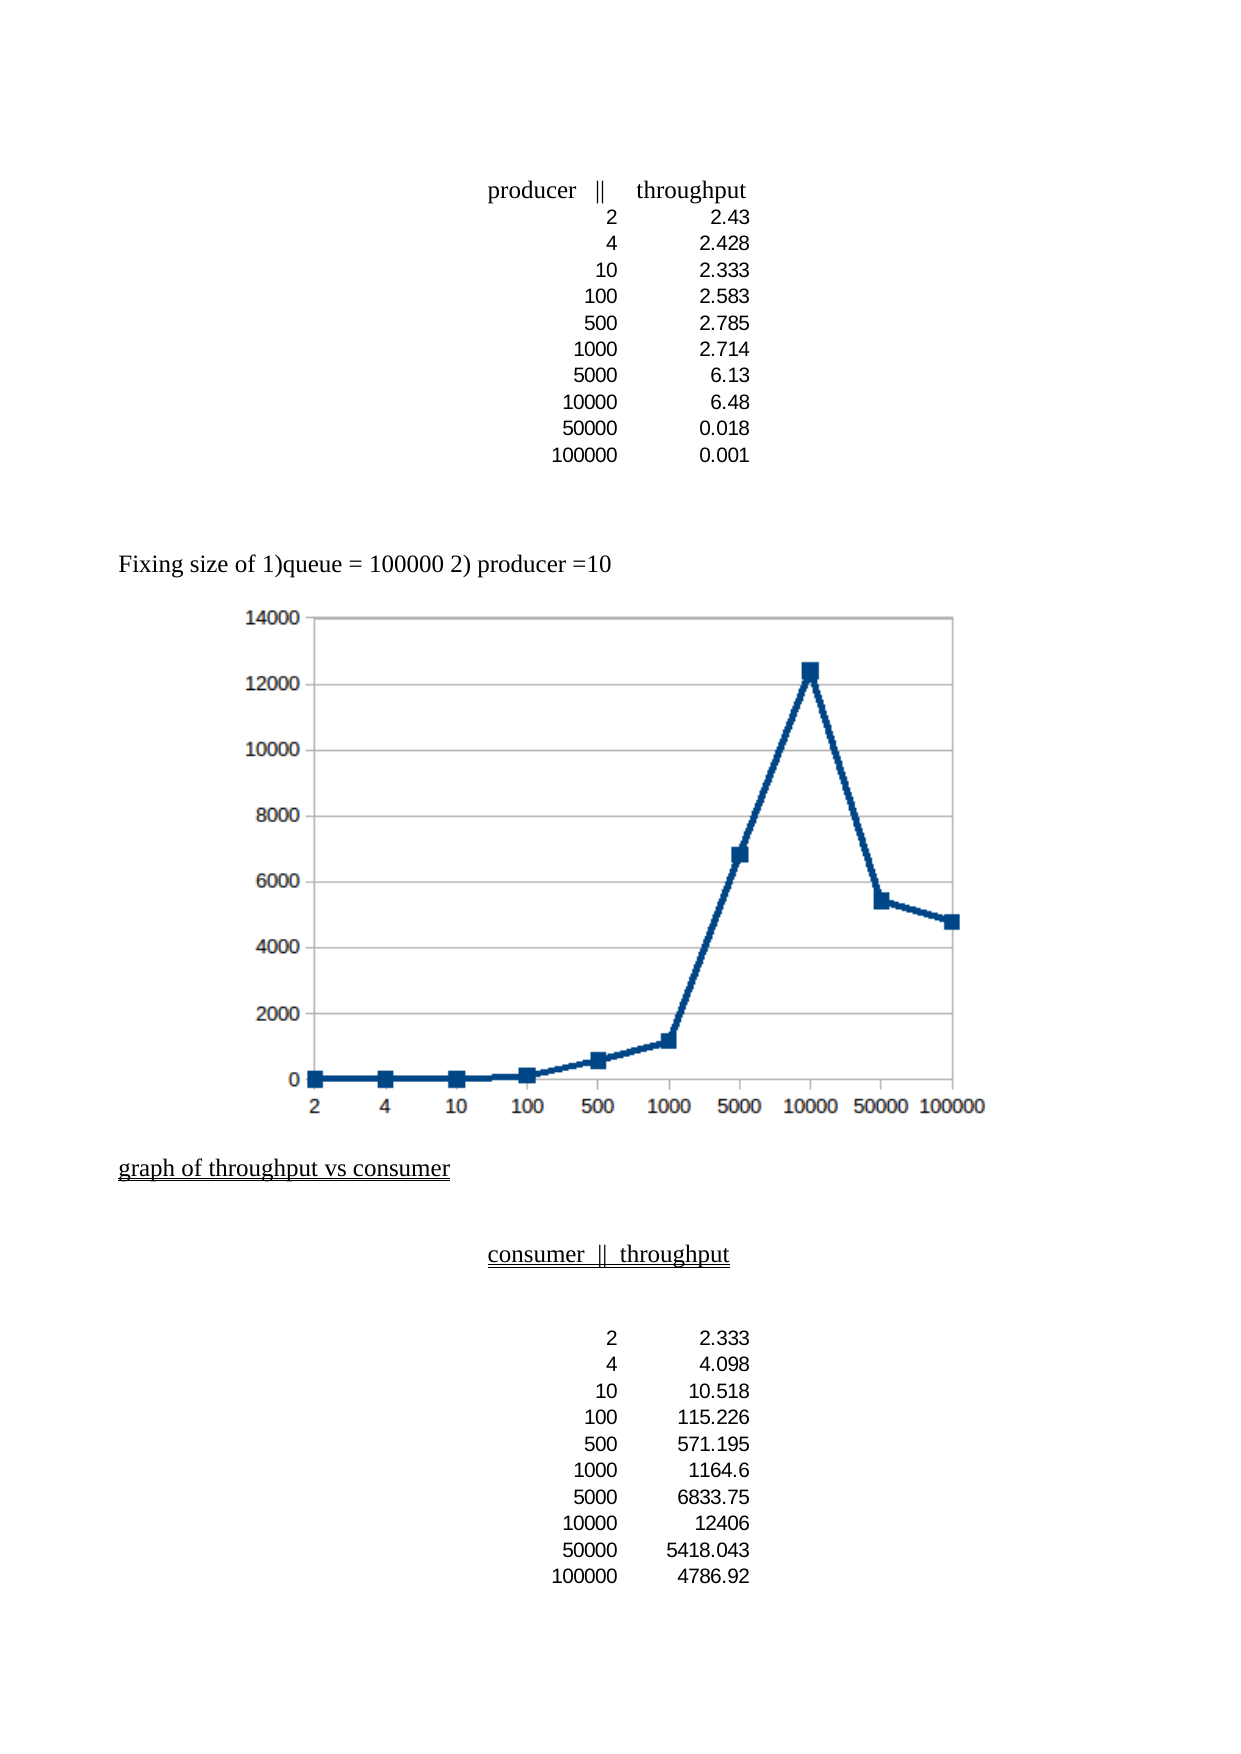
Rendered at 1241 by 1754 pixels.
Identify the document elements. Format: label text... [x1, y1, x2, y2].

text producer || throughput [118, 176, 1122, 204]
picture [245, 606, 995, 1118]
text Fixing size of 1)queue = 100000 2) producer =10 [118, 549, 1122, 578]
text consumer || throughput [118, 1239, 1122, 1268]
text graph of throughput vs consumer [118, 1153, 1122, 1182]
